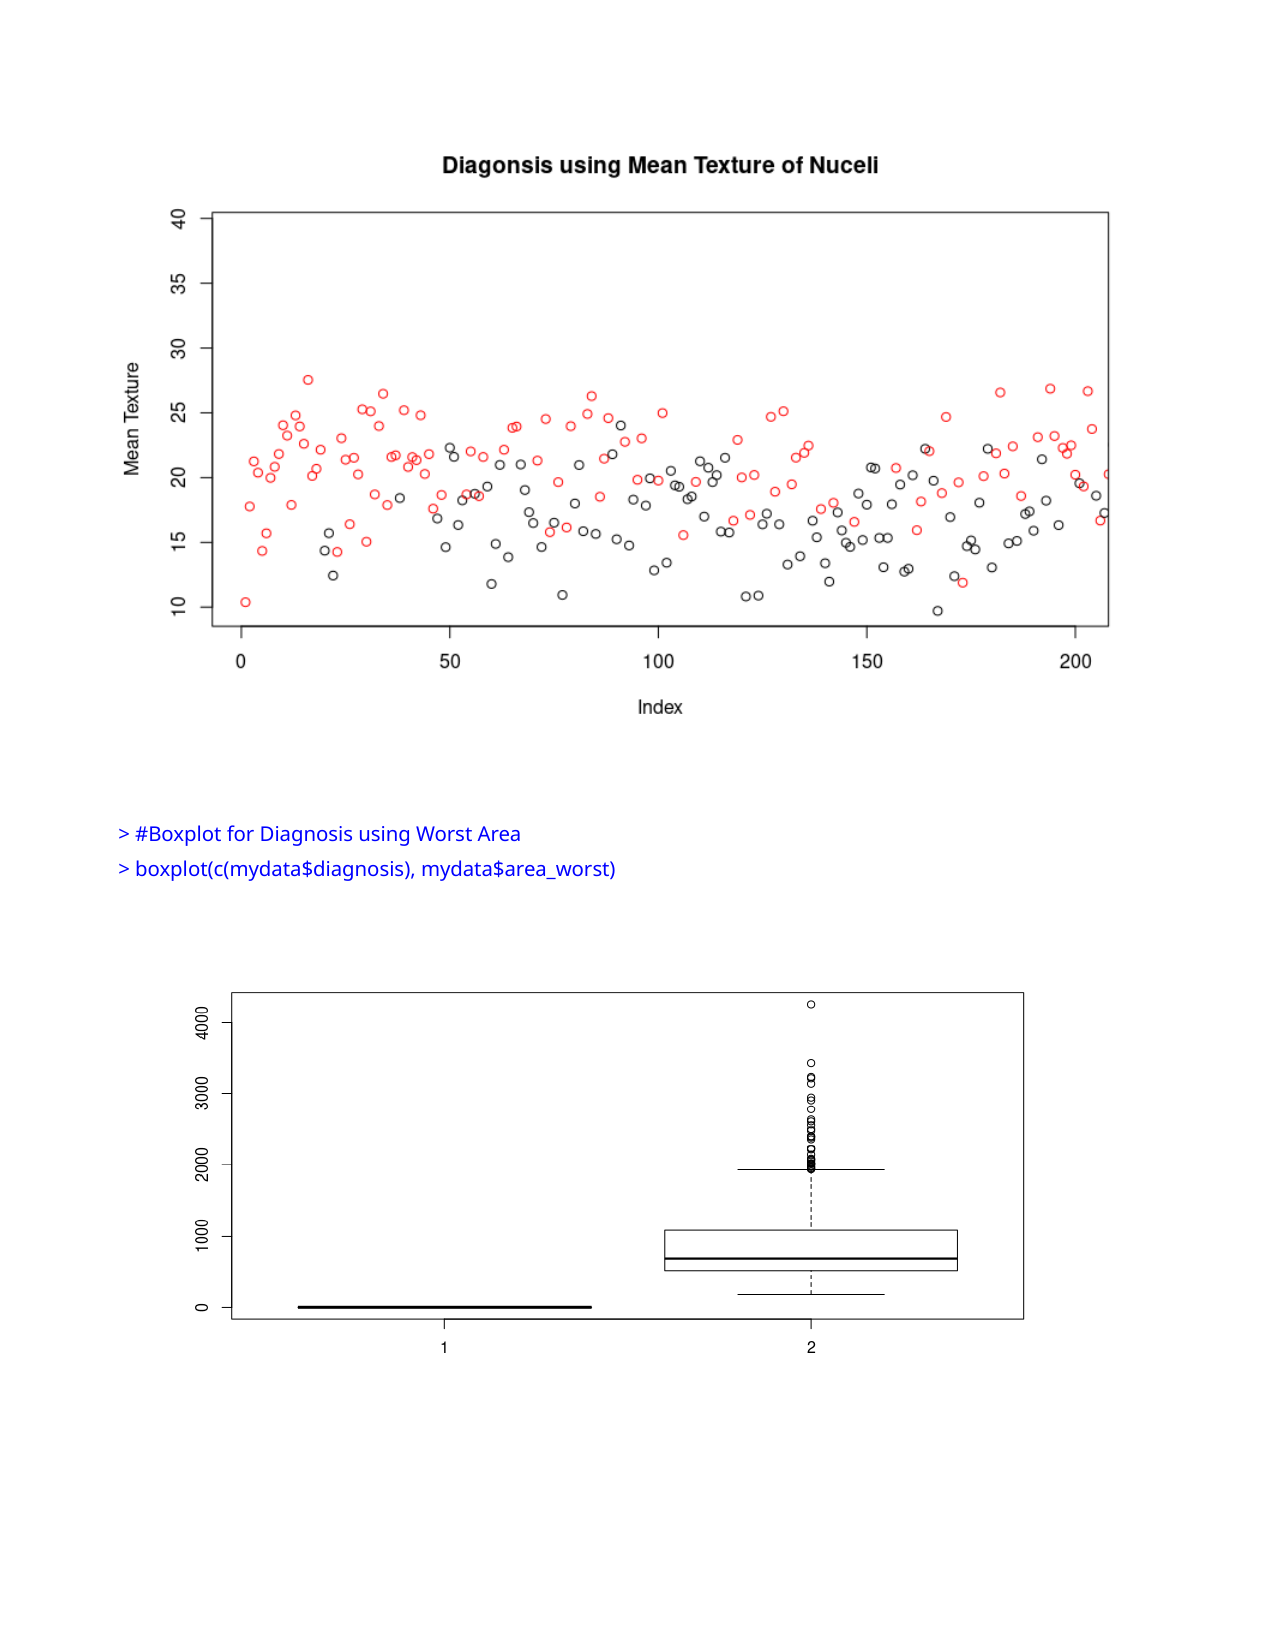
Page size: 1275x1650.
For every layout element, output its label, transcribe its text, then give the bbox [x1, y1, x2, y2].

text > #Boxplot for Diagnosis using Worst Area [118, 820, 1157, 847]
text > boxplot(c(mydata$diagnosis), mydata$area_worst) [118, 854, 1157, 882]
picture [118, 118, 1157, 744]
picture [149, 917, 1067, 1412]
